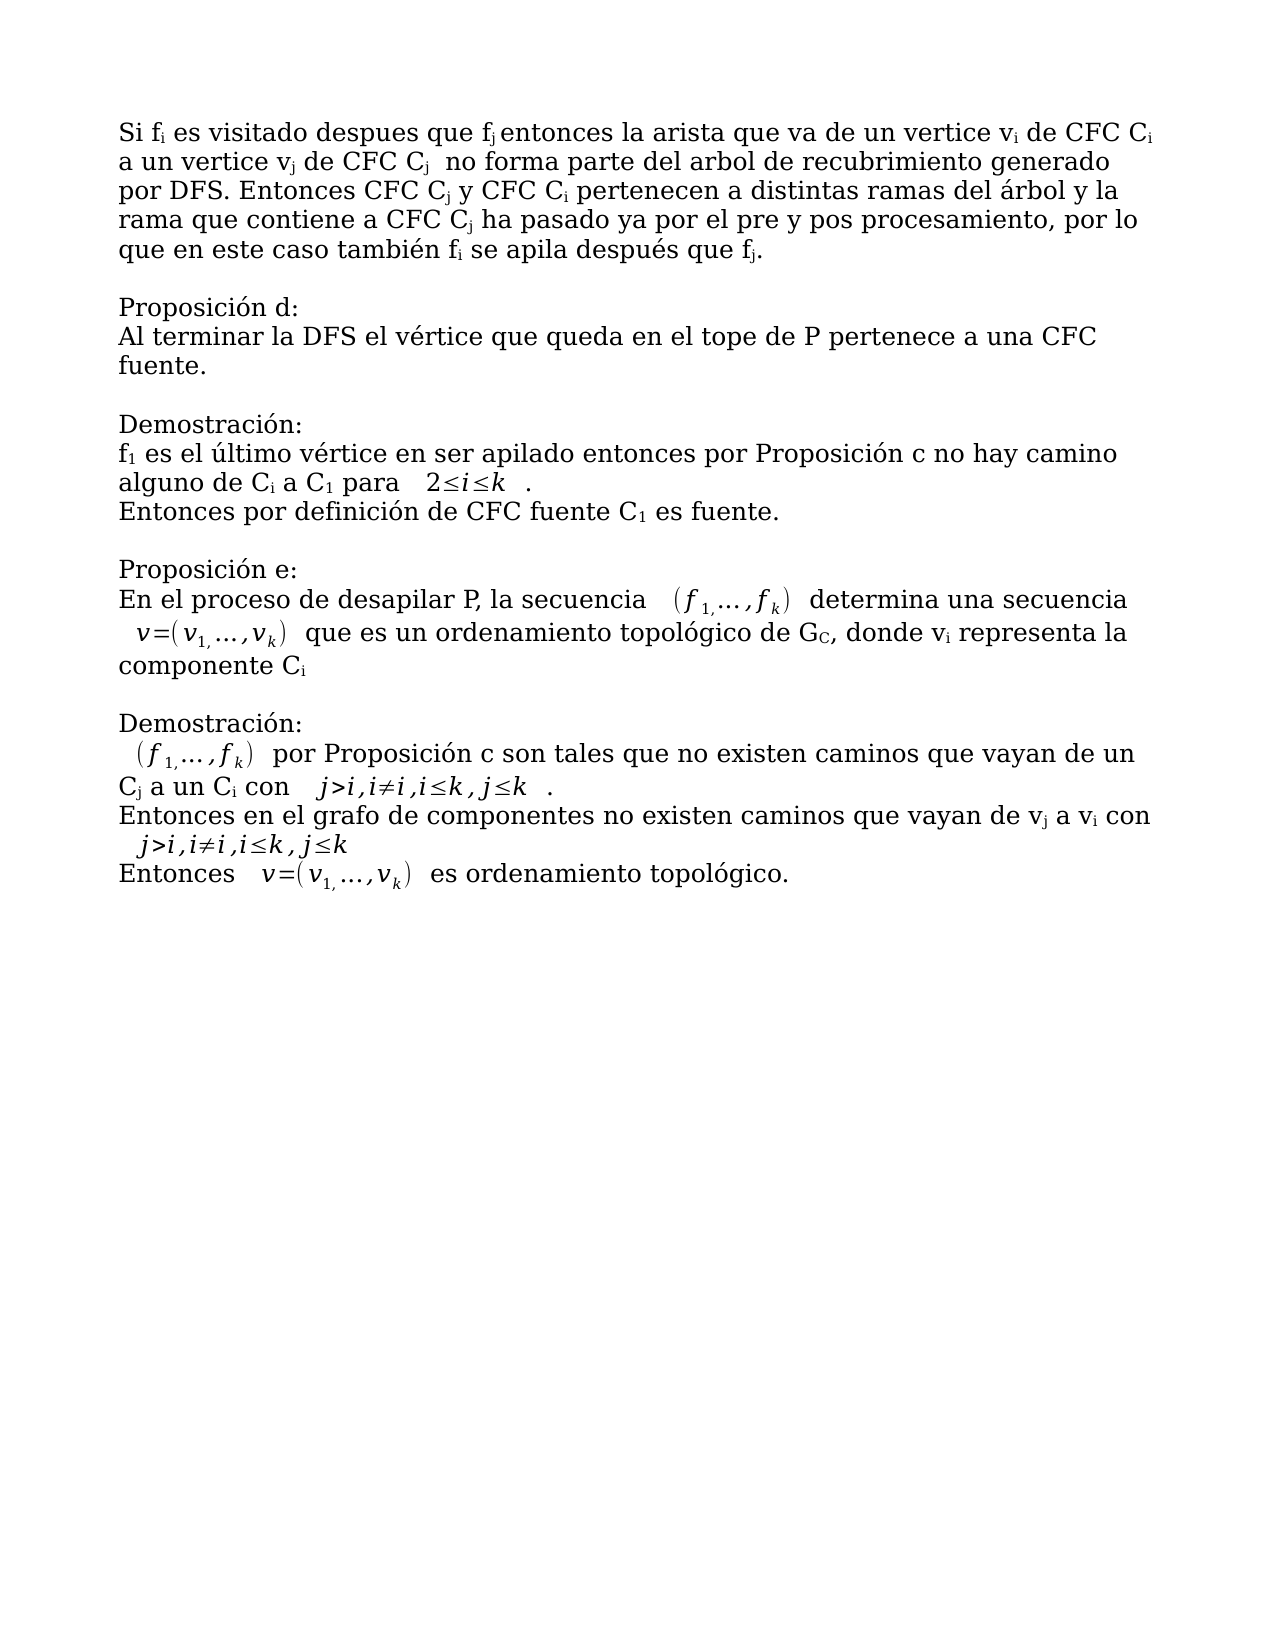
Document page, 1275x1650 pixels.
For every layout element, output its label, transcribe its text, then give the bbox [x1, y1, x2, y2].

text Demostración: [118, 410, 1157, 439]
text En el proceso de desapilar P, la secuencia determina una secuencia que es un ordenamiento topológico de GC, donde vi representa la componente Ci [118, 585, 1157, 680]
text f1 es el último vértice en ser apilado entonces por Proposición c no hay camino alguno de Ci a C1 para . [118, 439, 1157, 497]
text Proposición d: [118, 293, 1157, 322]
text Entonces en el grafo de componentes no existen caminos que vayan de vj a vi con [118, 801, 1157, 859]
text Demostración: [118, 709, 1157, 739]
text por Proposición c son tales que no existen caminos que vayan de un Cj a un Ci con . [118, 739, 1157, 801]
text Entonces por definición de CFC fuente C1 es fuente. [118, 497, 1157, 526]
text Si fi es visitado despues que fj entonces la arista que va de un vertice vi de CFC Ci a un vertice vj de CFC Cj no forma parte del arbol de recubrimiento generado por DFS. Entonces CFC Cj y CFC Ci pertenecen a distintas ramas del árbol y la rama que contiene a CFC Cj ha pasado ya por el pre y pos procesamiento, por lo que en este caso también fi se apila después que fj. [118, 118, 1157, 264]
text Proposición e: [118, 556, 1157, 585]
text Al terminar la DFS el vértice que queda en el tope de P pertenece a una CFC fuente. [118, 322, 1157, 381]
text Entonces es ordenamiento topológico. [118, 859, 1157, 893]
